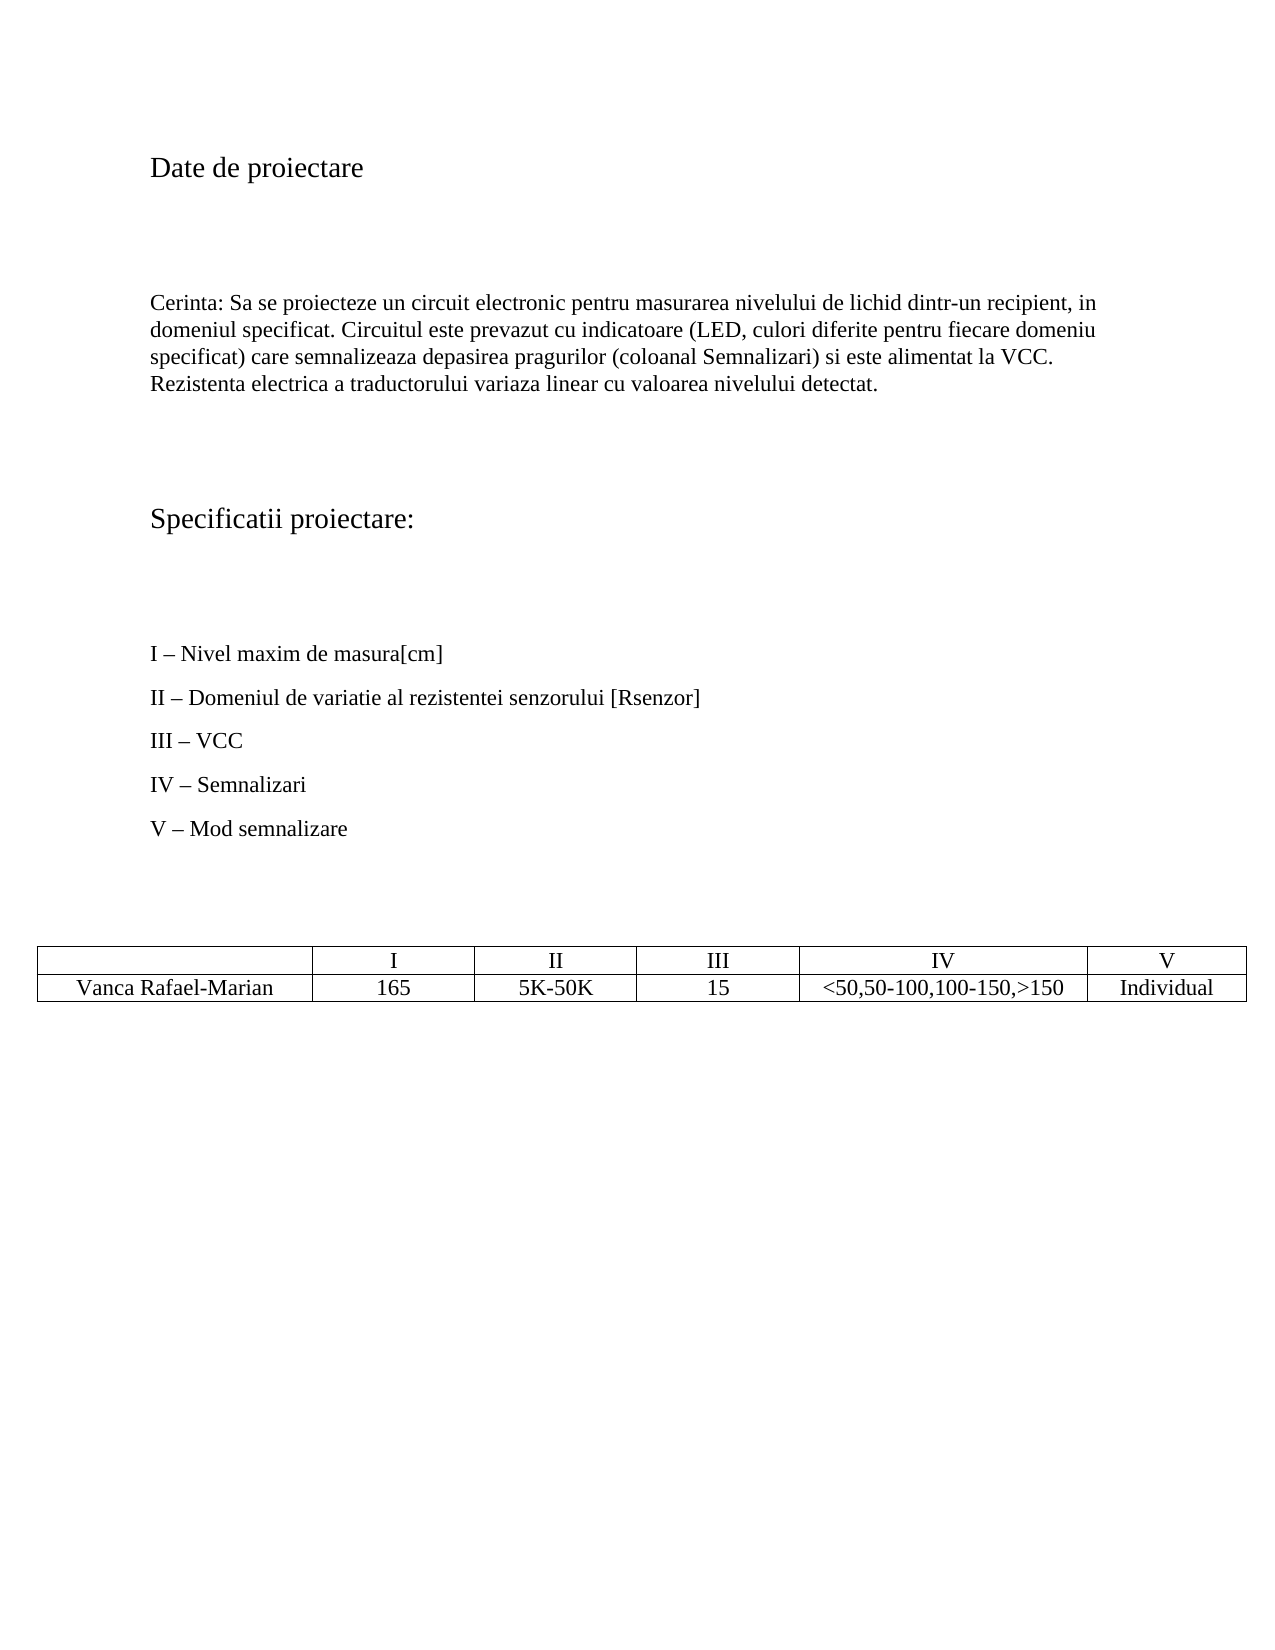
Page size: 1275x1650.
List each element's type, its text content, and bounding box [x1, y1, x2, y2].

table_header I [313, 947, 474, 973]
table_header V [1088, 947, 1246, 973]
text Specificatii proiectare: [150, 501, 1125, 535]
table_cell 5K-50K [475, 975, 636, 1001]
table_cell Vanca Rafael-Marian [38, 975, 312, 1001]
text Cerinta: Sa se proiecteze un circuit electronic pentru masurarea nivelului de lichid dintr-un recipient, in domeniul specificat. Circuitul este prevazut cu indicatoare (LED, culori diferite pentru fiecare domeniu specificat) care semnalizeaza depasirea pragurilor (coloanal Semnalizari) si este alimentat la VCC. Rezistenta electrica a traductorului variaza linear cu valoarea nivelului detectat. [150, 289, 1125, 396]
text IV – Semnalizari [150, 771, 1125, 797]
text V – Mod semnalizare [150, 815, 1125, 841]
table_header [38, 947, 312, 973]
table_cell 15 [637, 975, 799, 1001]
table_cell <50,50-100,100-150,>150 [800, 975, 1087, 1001]
text II – Domeniul de variatie al rezistentei senzorului [Rsenzor] [150, 683, 1125, 710]
table_header III [637, 947, 799, 973]
text Date de proiectare [150, 150, 1125, 183]
table_header II [475, 947, 636, 973]
table_cell Individual [1088, 975, 1246, 1001]
text III – VCC [150, 727, 1125, 754]
text I – Nivel maxim de masura[cm] [150, 640, 1125, 666]
table_header IV [800, 947, 1087, 973]
table_cell 165 [313, 975, 474, 1001]
